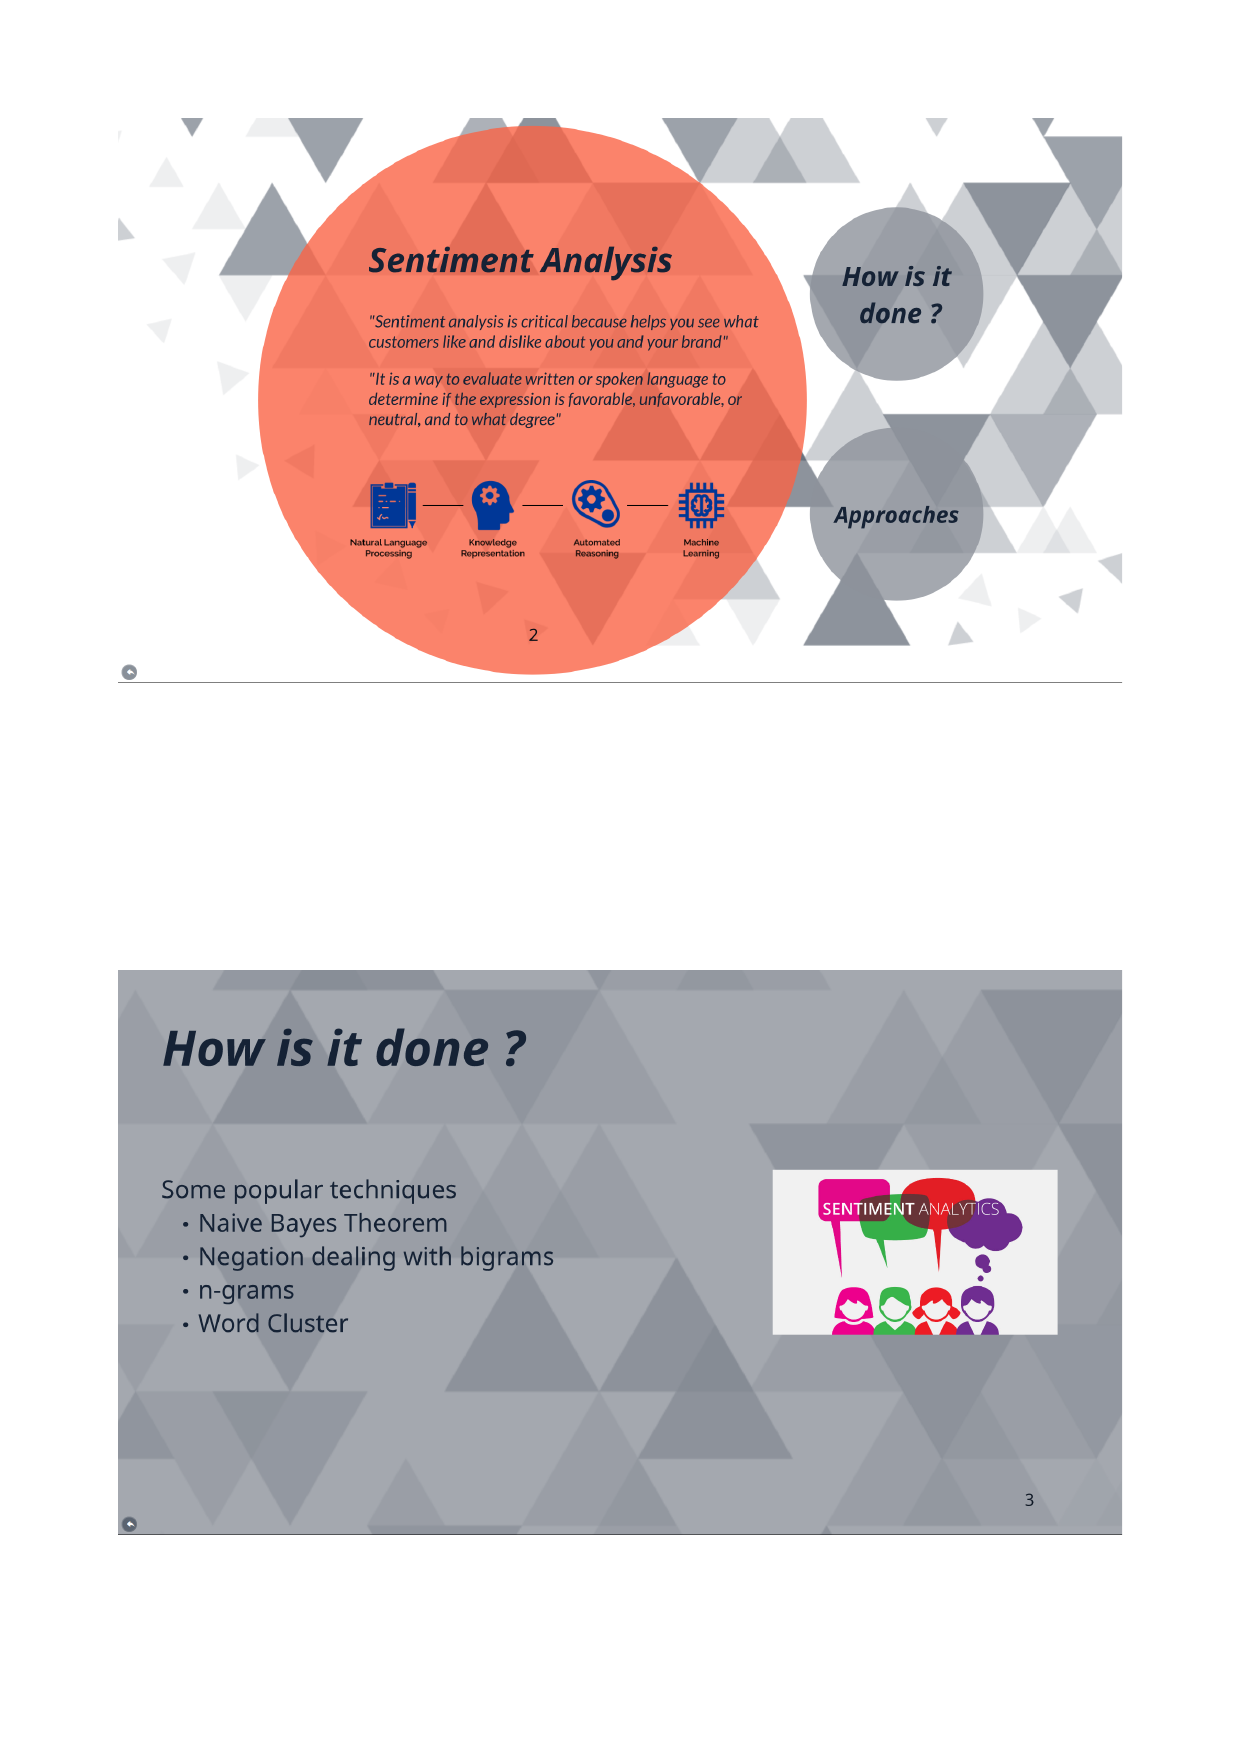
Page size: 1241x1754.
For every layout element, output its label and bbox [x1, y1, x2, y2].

picture [118, 118, 1123, 683]
picture [118, 970, 1123, 1535]
